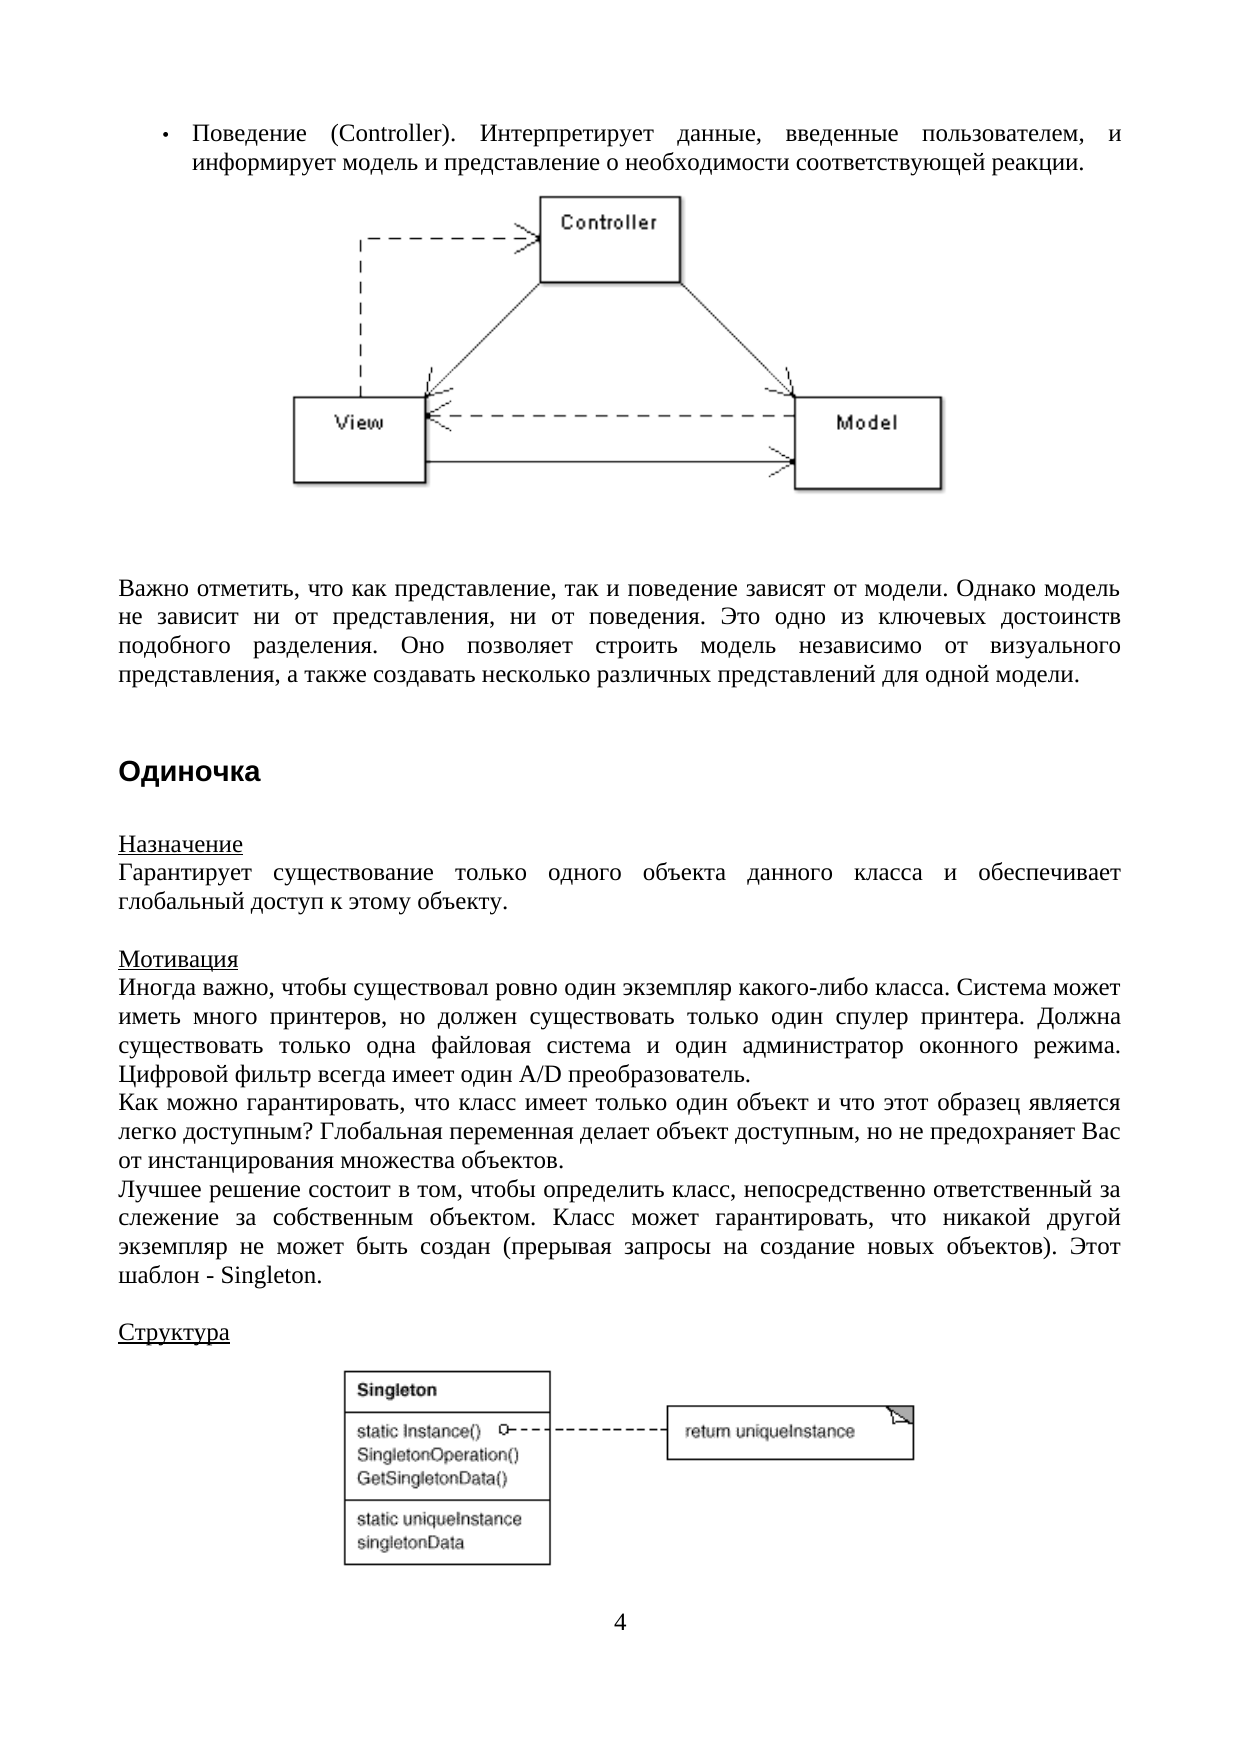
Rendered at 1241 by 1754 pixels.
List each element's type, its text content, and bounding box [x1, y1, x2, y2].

picture [313, 1346, 927, 1578]
text Иногда важно, чтобы существовал ровно один экземпляр какого-либо класса. Система может иметь много принтеров, но должен существовать только один спулер принтера. Должна существовать только одна файловая система и один администратор оконного режима. Цифровой фильтр всегда имеет один A/D преобразователь. [118, 972, 1122, 1087]
text Назначение [118, 829, 1122, 857]
text Гарантирует существование только одного объекта данного класса и обеспечивает глобальный доступ к этому объекту. [118, 857, 1122, 915]
text Как можно гарантировать, что класс имеет только один объект и что этот образец является легко доступным? Глобальная переменная делает объект доступным, но не предохраняет Вас от инстанцирования множества объектов. [118, 1087, 1122, 1174]
text Структура [118, 1317, 1122, 1346]
text Мотивация [118, 944, 1122, 972]
list Поведение (Controller). Интерпретирует данные, введенные пользователем, и информирует модель и представление о необходимости соответствующей реакции. [162, 118, 1122, 176]
text Лучшее решение состоит в том, чтобы определить класс, непосредственно ответственный за слежение за собственным объектом. Класс может гарантировать, что никакой другой экземпляр не может быть создан (прерывая запросы на создание новых объектов). Этот шаблон - Singleton. [118, 1174, 1122, 1289]
text Важно отметить, что как представление, так и поведение зависят от модели. Однако модель не зависит ни от представления, ни от поведения. Это одно из ключевых достоинств подобного разделения. Оно позволяет строить модель независимо от визуального представления, а также создавать несколько различных представлений для одной модели. [118, 544, 1122, 688]
picture [285, 188, 955, 503]
subtitle Одиночка [118, 754, 1122, 787]
